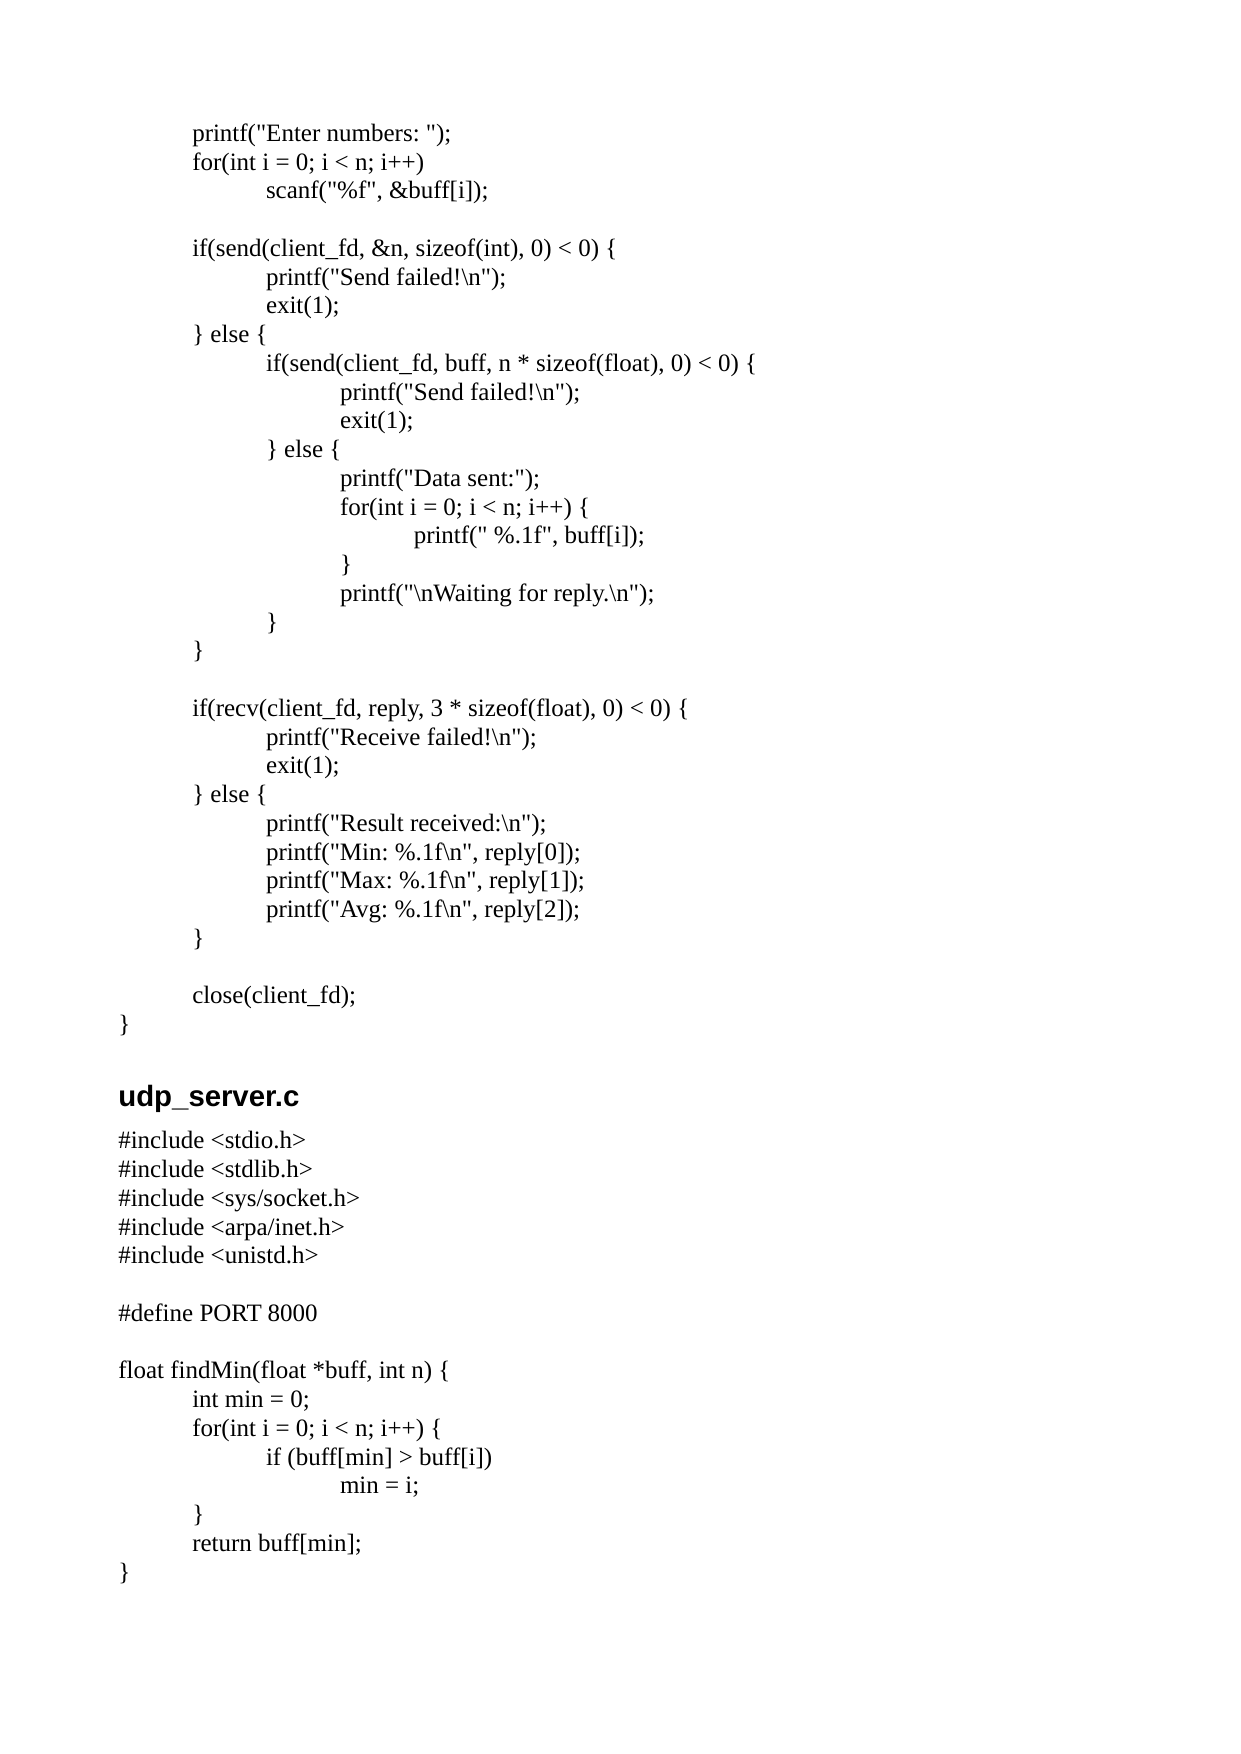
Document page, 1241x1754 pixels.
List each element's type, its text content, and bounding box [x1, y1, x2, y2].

text } [118, 1557, 1122, 1585]
text } else { [118, 319, 1122, 348]
text for(int i = 0; i < n; i++) [118, 147, 1122, 176]
text printf("Send failed!\n"); [118, 262, 1122, 291]
text printf("Receive failed!\n"); [118, 722, 1122, 751]
text if(send(client_fd, &n, sizeof(int), 0) < 0) { [118, 233, 1122, 262]
text printf("\nWaiting for reply.\n"); [118, 578, 1122, 607]
text if(recv(client_fd, reply, 3 * sizeof(float), 0) < 0) { [118, 693, 1122, 722]
text for(int i = 0; i < n; i++) { [118, 1413, 1122, 1442]
text } [118, 923, 1122, 952]
text printf("Send failed!\n"); [118, 377, 1122, 406]
text } [118, 636, 1122, 664]
subtitle udp_server.c [118, 1079, 1122, 1113]
text } [118, 1499, 1122, 1528]
text int min = 0; [118, 1384, 1122, 1413]
text scanf("%f", &buff[i]); [118, 176, 1122, 204]
text } [118, 607, 1122, 636]
text #define PORT 8000 [118, 1298, 1122, 1327]
text printf("Data sent:"); [118, 463, 1122, 492]
text exit(1); [118, 291, 1122, 319]
text #include <sys/socket.h> [118, 1183, 1122, 1212]
text printf("Result received:\n"); [118, 808, 1122, 837]
text min = i; [118, 1470, 1122, 1499]
text return buff[min]; [118, 1528, 1122, 1557]
text } else { [118, 779, 1122, 808]
text printf("Max: %.1f\n", reply[1]); [118, 866, 1122, 894]
text printf("Min: %.1f\n", reply[0]); [118, 837, 1122, 866]
text if(send(client_fd, buff, n * sizeof(float), 0) < 0) { [118, 348, 1122, 377]
text if (buff[min] > buff[i]) [118, 1442, 1122, 1470]
text exit(1); [118, 751, 1122, 779]
text printf("Avg: %.1f\n", reply[2]); [118, 894, 1122, 923]
text } [118, 1009, 1122, 1038]
text close(client_fd); [118, 981, 1122, 1009]
text float findMin(float *buff, int n) { [118, 1355, 1122, 1384]
text #include <stdlib.h> [118, 1154, 1122, 1183]
text #include <arpa/inet.h> [118, 1212, 1122, 1240]
text exit(1); [118, 406, 1122, 434]
text } else { [118, 434, 1122, 463]
text } [118, 549, 1122, 578]
text printf(" %.1f", buff[i]); [118, 521, 1122, 549]
text #include <unistd.h> [118, 1240, 1122, 1269]
text #include <stdio.h> [118, 1125, 1122, 1154]
text for(int i = 0; i < n; i++) { [118, 492, 1122, 521]
text printf("Enter numbers: "); [118, 118, 1122, 147]
